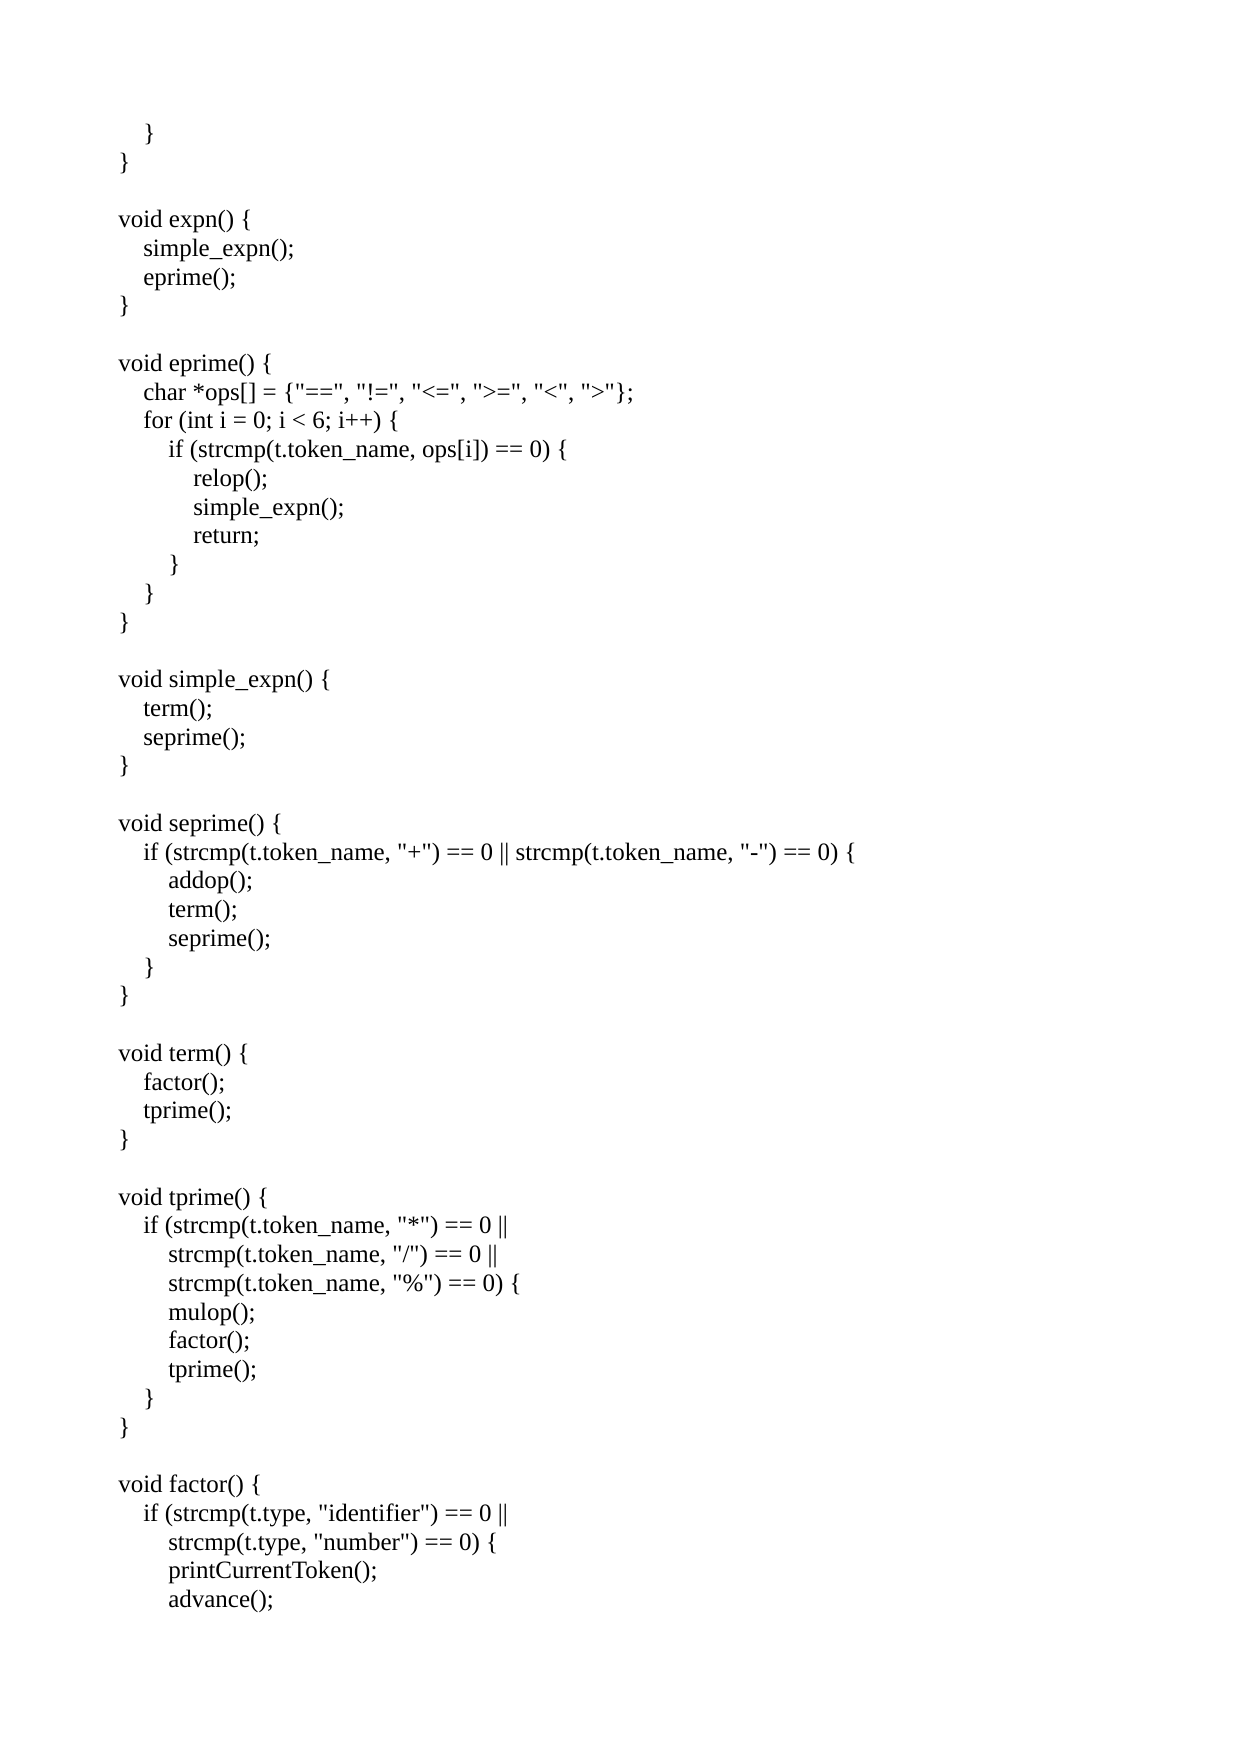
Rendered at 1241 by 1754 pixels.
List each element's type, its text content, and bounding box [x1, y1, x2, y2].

text factor(); [118, 1326, 1122, 1354]
text } [118, 1412, 1122, 1441]
text tprime(); [118, 1354, 1122, 1383]
text char *ops[] = {"==", "!=", "<=", ">=", "<", ">"}; [118, 377, 1122, 406]
text strcmp(t.token_name, "/") == 0 || [118, 1239, 1122, 1268]
text mulop(); [118, 1297, 1122, 1326]
text factor(); [118, 1067, 1122, 1096]
text } [118, 549, 1122, 578]
text simple_expn(); [118, 492, 1122, 521]
text void tprime() { [118, 1182, 1122, 1211]
text } [118, 1383, 1122, 1412]
text return; [118, 521, 1122, 549]
text } [118, 751, 1122, 779]
text if (strcmp(t.token_name, ops[i]) == 0) { [118, 434, 1122, 463]
text if (strcmp(t.type, "identifier") == 0 || [118, 1498, 1122, 1527]
text eprime(); [118, 262, 1122, 291]
text } [118, 578, 1122, 607]
text } [118, 981, 1122, 1009]
text seprime(); [118, 923, 1122, 952]
text strcmp(t.type, "number") == 0) { [118, 1527, 1122, 1556]
text } [118, 1124, 1122, 1153]
text seprime(); [118, 722, 1122, 751]
text } [118, 147, 1122, 176]
text advance(); [118, 1584, 1122, 1613]
text for (int i = 0; i < 6; i++) { [118, 406, 1122, 434]
text void expn() { [118, 204, 1122, 233]
text printCurrentToken(); [118, 1556, 1122, 1584]
text relop(); [118, 463, 1122, 492]
text } [118, 291, 1122, 319]
text void factor() { [118, 1469, 1122, 1498]
text term(); [118, 693, 1122, 722]
text } [118, 118, 1122, 147]
text strcmp(t.token_name, "%") == 0) { [118, 1268, 1122, 1297]
text } [118, 607, 1122, 636]
text void simple_expn() { [118, 664, 1122, 693]
text } [118, 952, 1122, 981]
text if (strcmp(t.token_name, "*") == 0 || [118, 1211, 1122, 1239]
text void term() { [118, 1038, 1122, 1067]
text simple_expn(); [118, 233, 1122, 262]
text term(); [118, 894, 1122, 923]
text tprime(); [118, 1096, 1122, 1124]
text void seprime() { [118, 808, 1122, 837]
text void eprime() { [118, 348, 1122, 377]
text if (strcmp(t.token_name, "+") == 0 || strcmp(t.token_name, "-") == 0) { [118, 837, 1122, 866]
text addop(); [118, 866, 1122, 894]
